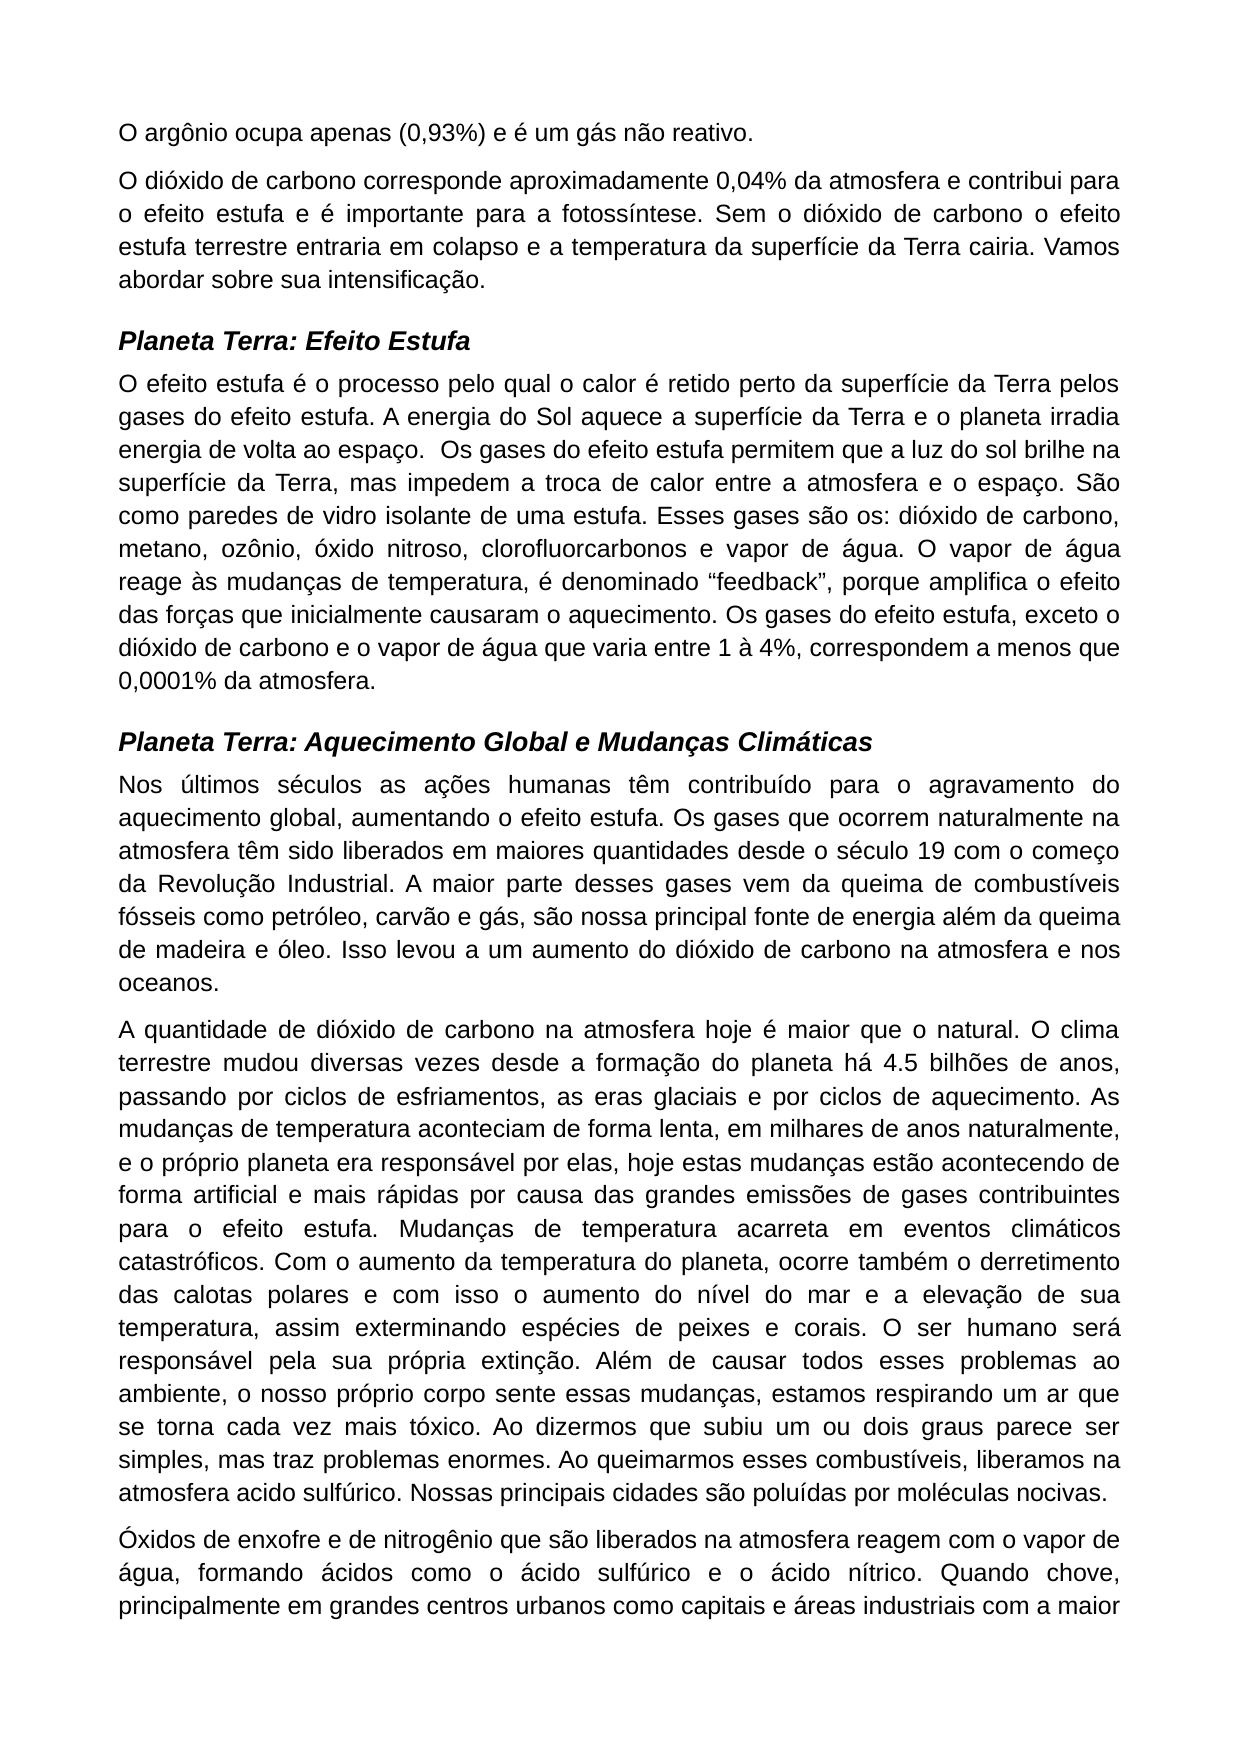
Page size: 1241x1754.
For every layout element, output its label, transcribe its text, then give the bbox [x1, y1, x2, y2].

text Óxidos de enxofre e de nitrogênio que são liberados na atmosfera reagem com o vapor de água, formando ácidos como o ácido sulfúrico e o ácido nítrico. Quando chove, principalmente em grandes centros urbanos como capitais e áreas industriais com a maior [118, 1525, 1122, 1620]
text Nos últimos séculos as ações humanas têm contribuído para o agravamento do aquecimento global, aumentando o efeito estufa. Os gases que ocorrem naturalmente na atmosfera têm sido liberados em maiores quantidades desde o século 19 com o começo da Revolução Industrial. A maior parte desses gases vem da queima de combustíveis fósseis como petróleo, carvão e gás, são nossa principal fonte de energia além da queima de madeira e óleo. Isso levou a um aumento do dióxido de carbono na atmosfera e nos oceanos. [118, 770, 1122, 997]
text O argônio ocupa apenas (0,93%) e é um gás não reativo. [118, 118, 1122, 147]
text O efeito estufa é o processo pelo qual o calor é retido perto da superfície da Terra pelos gases do efeito estufa. A energia do Sol aquece a superfície da Terra e o planeta irradia energia de volta ao espaço. Os gases do efeito estufa permitem que a luz do sol brilhe na superfície da Terra, mas impedem a troca de calor entre a atmosfera e o espaço. São como paredes de vidro isolante de uma estufa. Esses gases são os: dióxido de carbono, metano, ozônio, óxido nitroso, clorofluorcarbonos e vapor de água. O vapor de água reage às mudanças de temperatura, é denominado “feedback”, porque amplifica o efeito das forças que inicialmente causaram o aquecimento. Os gases do efeito estufa, exceto o dióxido de carbono e o vapor de água que varia entre 1 à 4%, correspondem a menos que 0,0001% da atmosfera. [118, 369, 1122, 694]
subtitle Planeta Terra: Aquecimento Global e Mudanças Climáticas [118, 726, 1122, 757]
text O dióxido de carbono corresponde aproximadamente 0,04% da atmosfera e contribui para o efeito estufa e é importante para a fotossíntese. Sem o dióxido de carbono o efeito estufa terrestre entraria em colapso e a temperatura da superfície da Terra cairia. Vamos abordar sobre sua intensificação. [118, 166, 1122, 293]
subtitle Planeta Terra: Efeito Estufa [118, 325, 1122, 356]
text A quantidade de dióxido de carbono na atmosfera hoje é maior que o natural. O clima terrestre mudou diversas vezes desde a formação do planeta há 4.5 bilhões de anos, passando por ciclos de esfriamentos, as eras glaciais e por ciclos de aquecimento. As mudanças de temperatura aconteciam de forma lenta, em milhares de anos naturalmente, e o próprio planeta era responsável por elas, hoje estas mudanças estão acontecendo de forma artificial e mais rápidas por causa das grandes emissões de gases contribuintes para o efeito estufa. Mudanças de temperatura acarreta em eventos climáticos catastróficos. Com o aumento da temperatura do planeta, ocorre também o derretimento das calotas polares e com isso o aumento do nível do mar e a elevação de sua temperatura, assim exterminando espécies de peixes e corais. O ser humano será responsável pela sua própria extinção. Além de causar todos esses problemas ao ambiente, o nosso próprio corpo sente essas mudanças, estamos respirando um ar que se torna cada vez mais tóxico. Ao dizermos que subiu um ou dois graus parece ser simples, mas traz problemas enormes. Ao queimarmos esses combustíveis, liberamos na atmosfera acido sulfúrico. Nossas principais cidades são poluídas por moléculas nocivas. [118, 1015, 1122, 1506]
